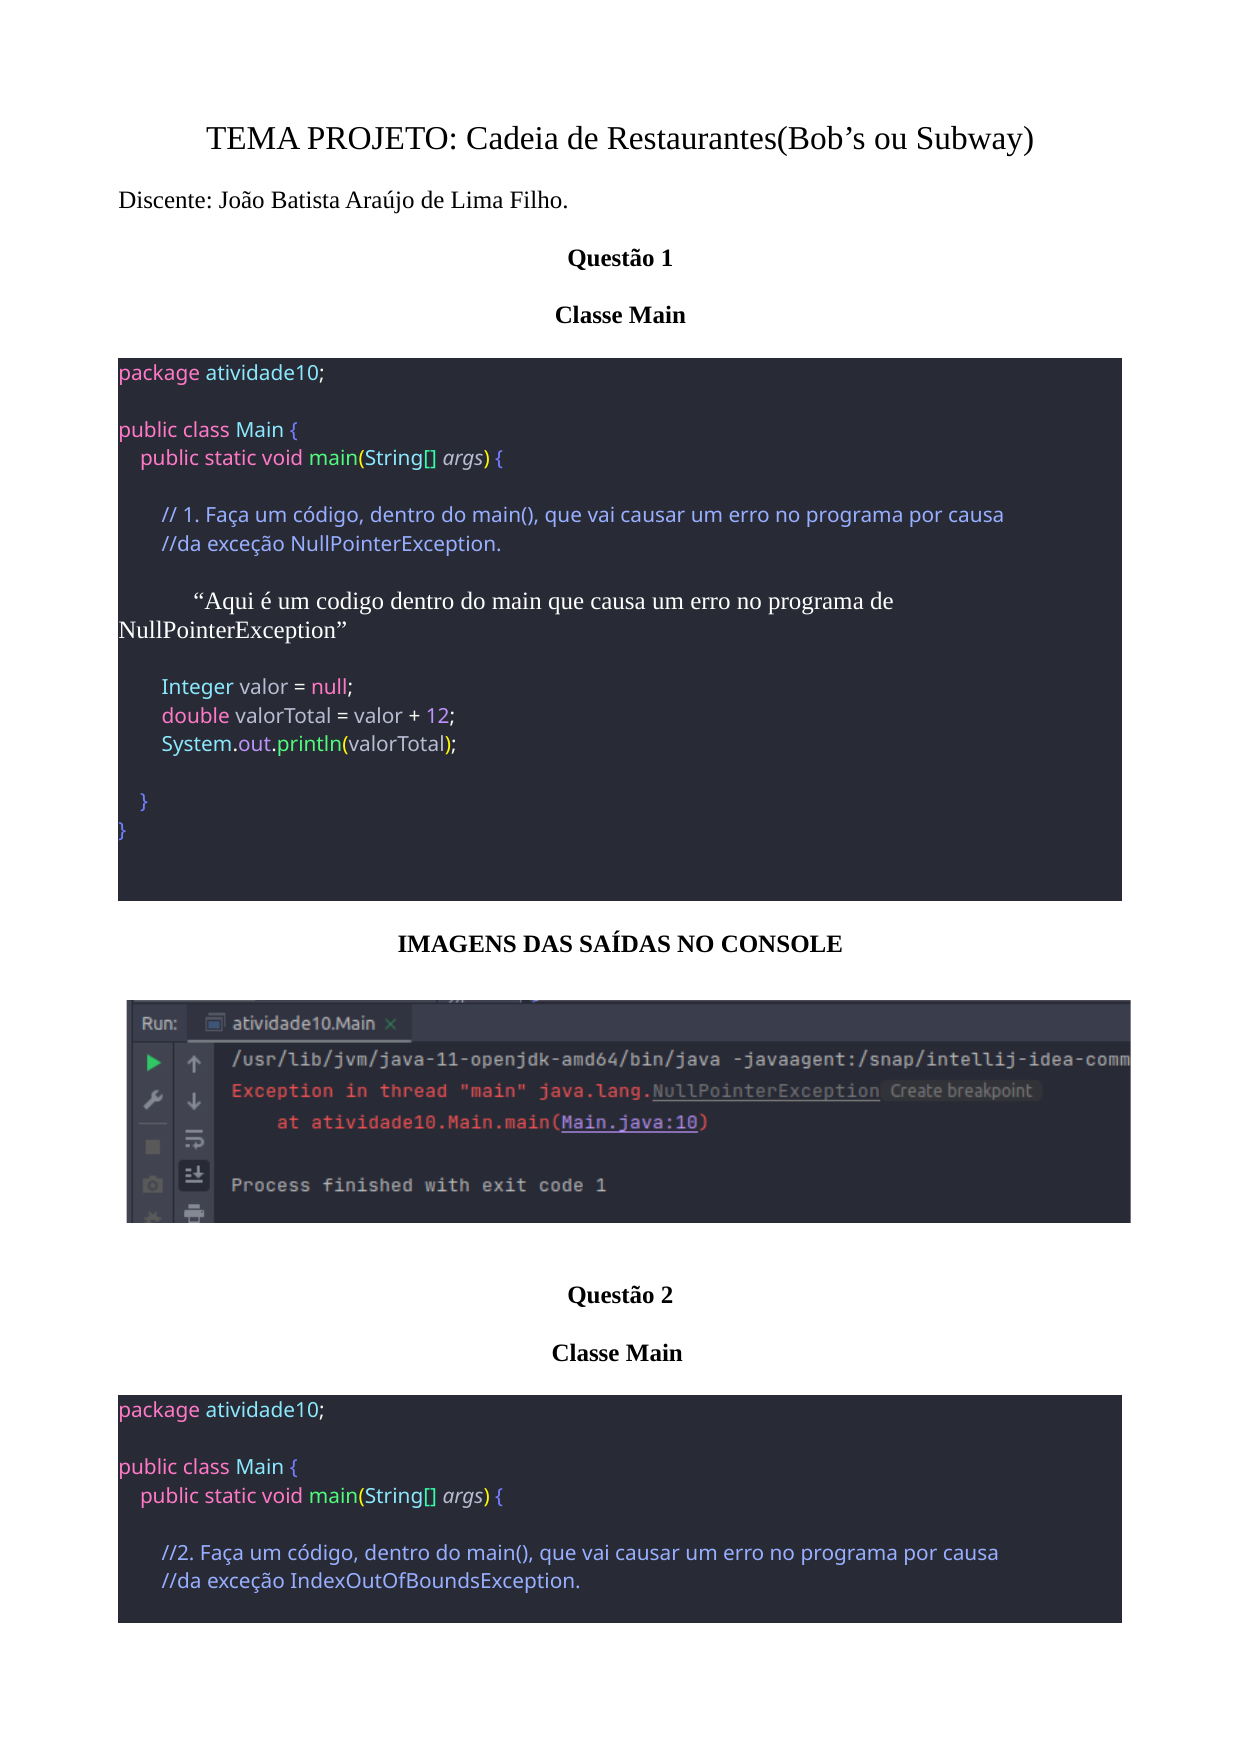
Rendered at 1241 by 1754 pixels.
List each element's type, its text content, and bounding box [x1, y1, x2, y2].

text package atividade10; public class Main { public static void main(String[] args) { //2. Faça um código, dentro do main(), que vai causar um erro no programa por causa //da exceção IndexOutOfBoundsException. [118, 1395, 1122, 1595]
text Discente: João Batista Araújo de Lima Filho. [118, 185, 1122, 214]
text IMAGENS DAS SAÍDAS NO CONSOLE [118, 929, 1122, 958]
picture [126, 1000, 1131, 1223]
text package atividade10; public class Main { public static void main(String[] args) { // 1. Faça um código, dentro do main(), que vai causar um erro no programa por causa //da exceção NullPointerException. [118, 358, 1122, 586]
text Classe Main [118, 300, 1122, 329]
text TEMA PROJETO: Cadeia de Restaurantes(Bob’s ou Subway) [118, 118, 1122, 156]
text “Aqui é um codigo dentro do main que causa um erro no programa de NullPointerException” [118, 586, 1122, 644]
text Questão 1 [118, 243, 1122, 271]
text Integer valor = null; double valorTotal = valor + 12; System.out.println(valorTotal); } } [118, 644, 1122, 872]
text Classe Main [118, 1338, 1122, 1366]
text Questão 2 [118, 1280, 1122, 1309]
